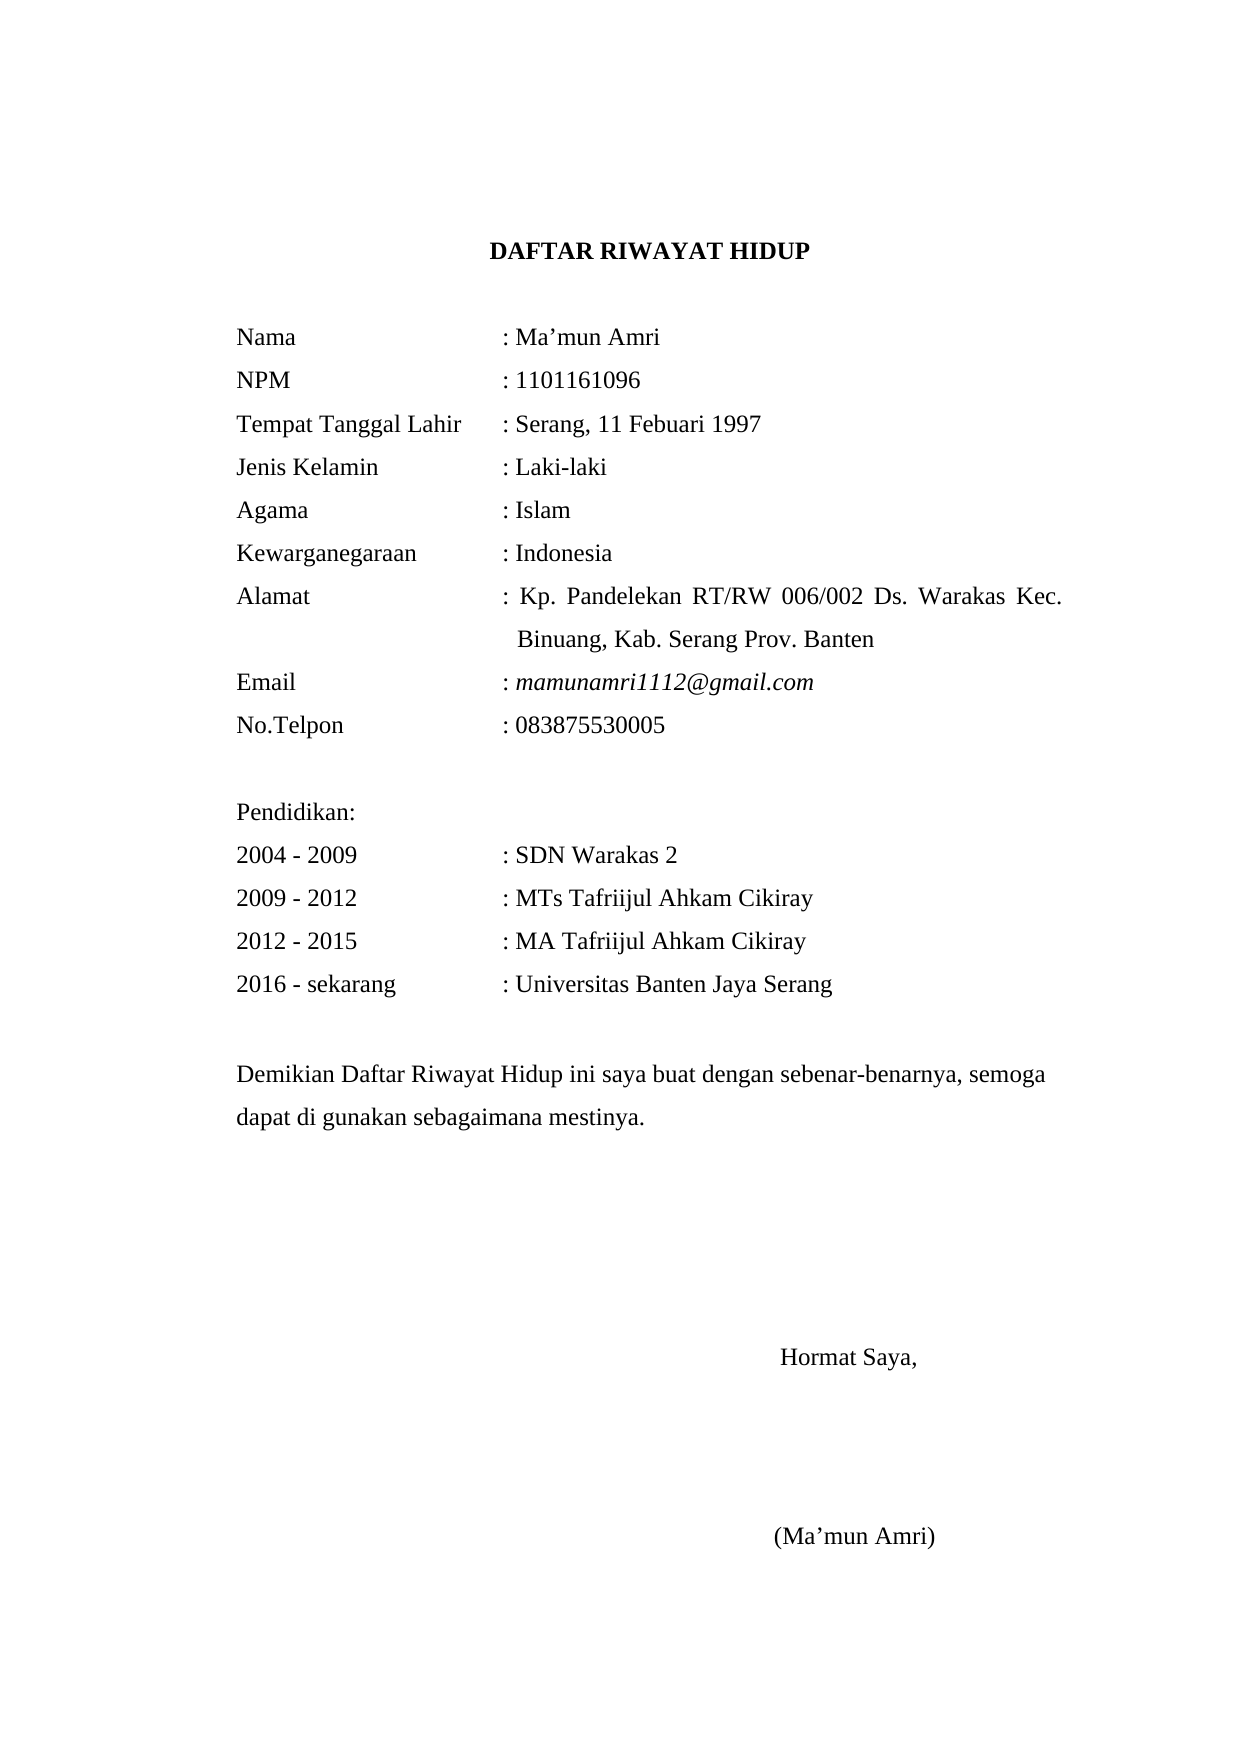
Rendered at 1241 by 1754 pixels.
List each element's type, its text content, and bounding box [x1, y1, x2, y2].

text Email : mamunamri1112@gmail.com [236, 667, 1063, 696]
text 2004 - 2009 : SDN Warakas 2 [236, 840, 1063, 869]
text Hormat Saya, [236, 1342, 1063, 1370]
text Demikian Daftar Riwayat Hidup ini saya buat dengan sebenar-benarnya, semoga dapat di gunakan sebagaimana mestinya. [236, 1059, 1063, 1131]
text Agama : Islam [236, 495, 1063, 524]
text 2012 - 2015 : MA Tafriijul Ahkam Cikiray [236, 926, 1063, 955]
text No.Telpon : 083875530005 [236, 711, 1063, 739]
text DAFTAR RIWAYAT HIDUP [236, 236, 1063, 265]
text Kewarganegaraan : Indonesia [236, 538, 1063, 567]
text Nama : Ma’mun Amri [236, 322, 1063, 351]
text (Ma’mun Amri) [236, 1521, 1063, 1550]
text Tempat Tanggal Lahir : Serang, 11 Febuari 1997 [236, 409, 1063, 437]
text Alamat : Kp. Pandelekan RT/RW 006/002 Ds. Warakas Kec. Binuang, Kab. Serang Prov. Banten [236, 581, 1063, 653]
text 2016 - sekarang : Universitas Banten Jaya Serang [236, 969, 1063, 998]
text Jenis Kelamin : Laki-laki [236, 452, 1063, 481]
text 2009 - 2012 : MTs Tafriijul Ahkam Cikiray [236, 883, 1063, 912]
text Pendidikan: [236, 797, 1063, 826]
text NPM : 1101161096 [236, 366, 1063, 394]
